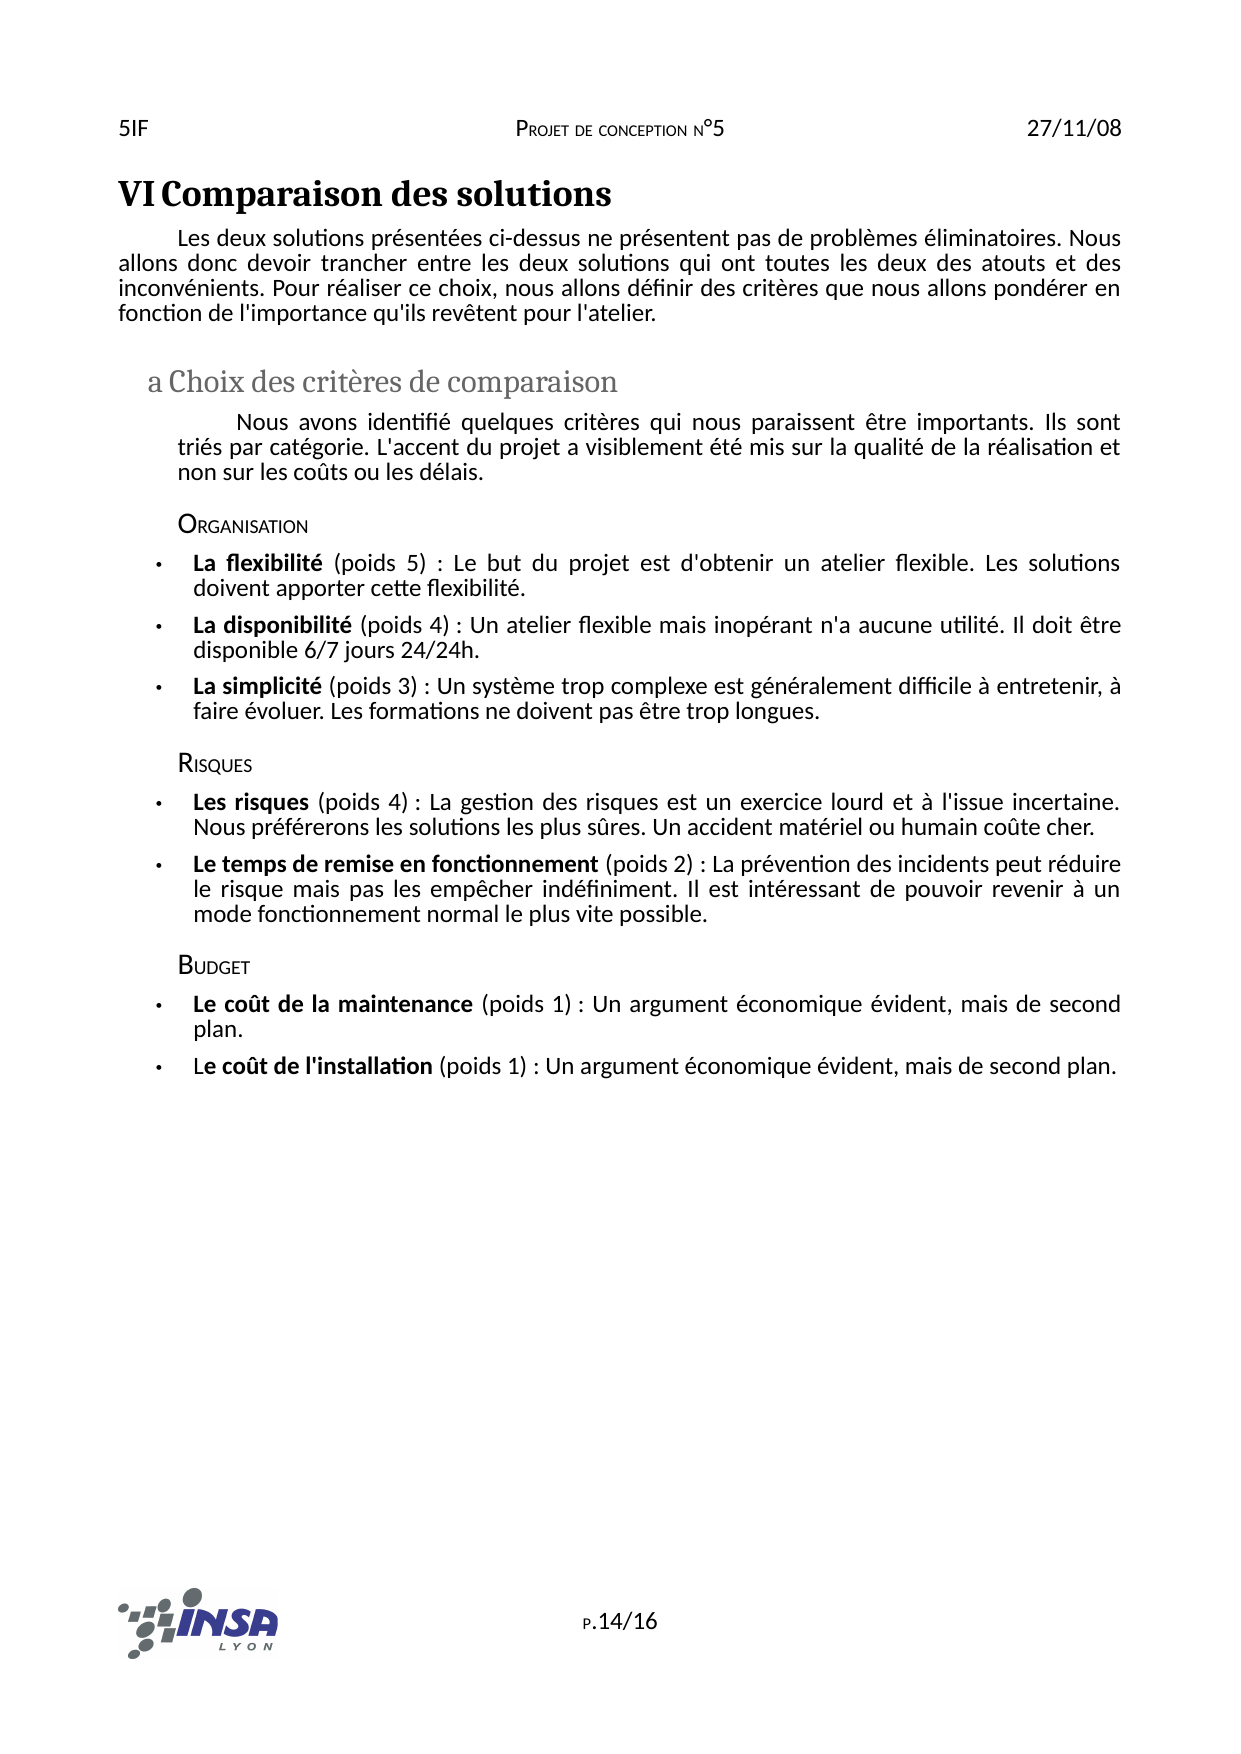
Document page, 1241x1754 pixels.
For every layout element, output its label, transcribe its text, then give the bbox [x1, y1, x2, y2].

subtitle Budget [118, 952, 1122, 982]
list Le coût de la maintenance (poids 1) : Un argument économique évident, mais de second plan. [156, 994, 1122, 1044]
list Le temps de remise en fonctionnement (poids 2) : La prévention des incidents peut réduire le risque mais pas les empêcher indéfiniment. Il est intéressant de pouvoir revenir à un mode fonctionnement normal le plus vite possible. [156, 853, 1122, 928]
list La flexibilité (poids 5) : Le but du projet est d'obtenir un atelier flexible. Les solutions doivent apporter cette flexibilité. [156, 552, 1122, 602]
subtitle Risques [118, 750, 1122, 780]
text Les deux solutions présentées ci-dessus ne présentent pas de problèmes éliminatoires. Nous allons donc devoir trancher entre les deux solutions qui ont toutes les deux des atouts et des inconvénients. Pour réaliser ce choix, nous allons définir des critères que nous allons pondérer en fonction de l'importance qu'ils revêtent pour l'atelier. [118, 227, 1122, 327]
picture [118, 1588, 278, 1659]
subtitle Comparaison des solutions [118, 173, 1122, 216]
subtitle Choix des critères de comparaison [118, 363, 1122, 400]
subtitle Organisation [118, 511, 1122, 541]
list La simplicité (poids 3) : Un système trop complexe est généralement difficile à entretenir, à faire évoluer. Les formations ne doivent pas être trop longues. [156, 676, 1122, 726]
list La disponibilité (poids 4) : Un atelier flexible mais inopérant n'a aucune utilité. Il doit être disponible 6/7 jours 24/24h. [156, 614, 1122, 664]
list Le coût de l'installation (poids 1) : Un argument économique évident, mais de second plan. [156, 1055, 1122, 1080]
list Les risques (poids 4) : La gestion des risques est un exercice lourd et à l'issue incertaine. Nous préférerons les solutions les plus sûres. Un accident matériel ou humain coûte cher. [156, 791, 1122, 841]
text Nous avons identifié quelques critères qui nous paraissent être importants. Ils sont triés par catégorie. L'accent du projet a visiblement été mis sur la qualité de la réalisation et non sur les coûts ou les délais. [177, 412, 1122, 487]
